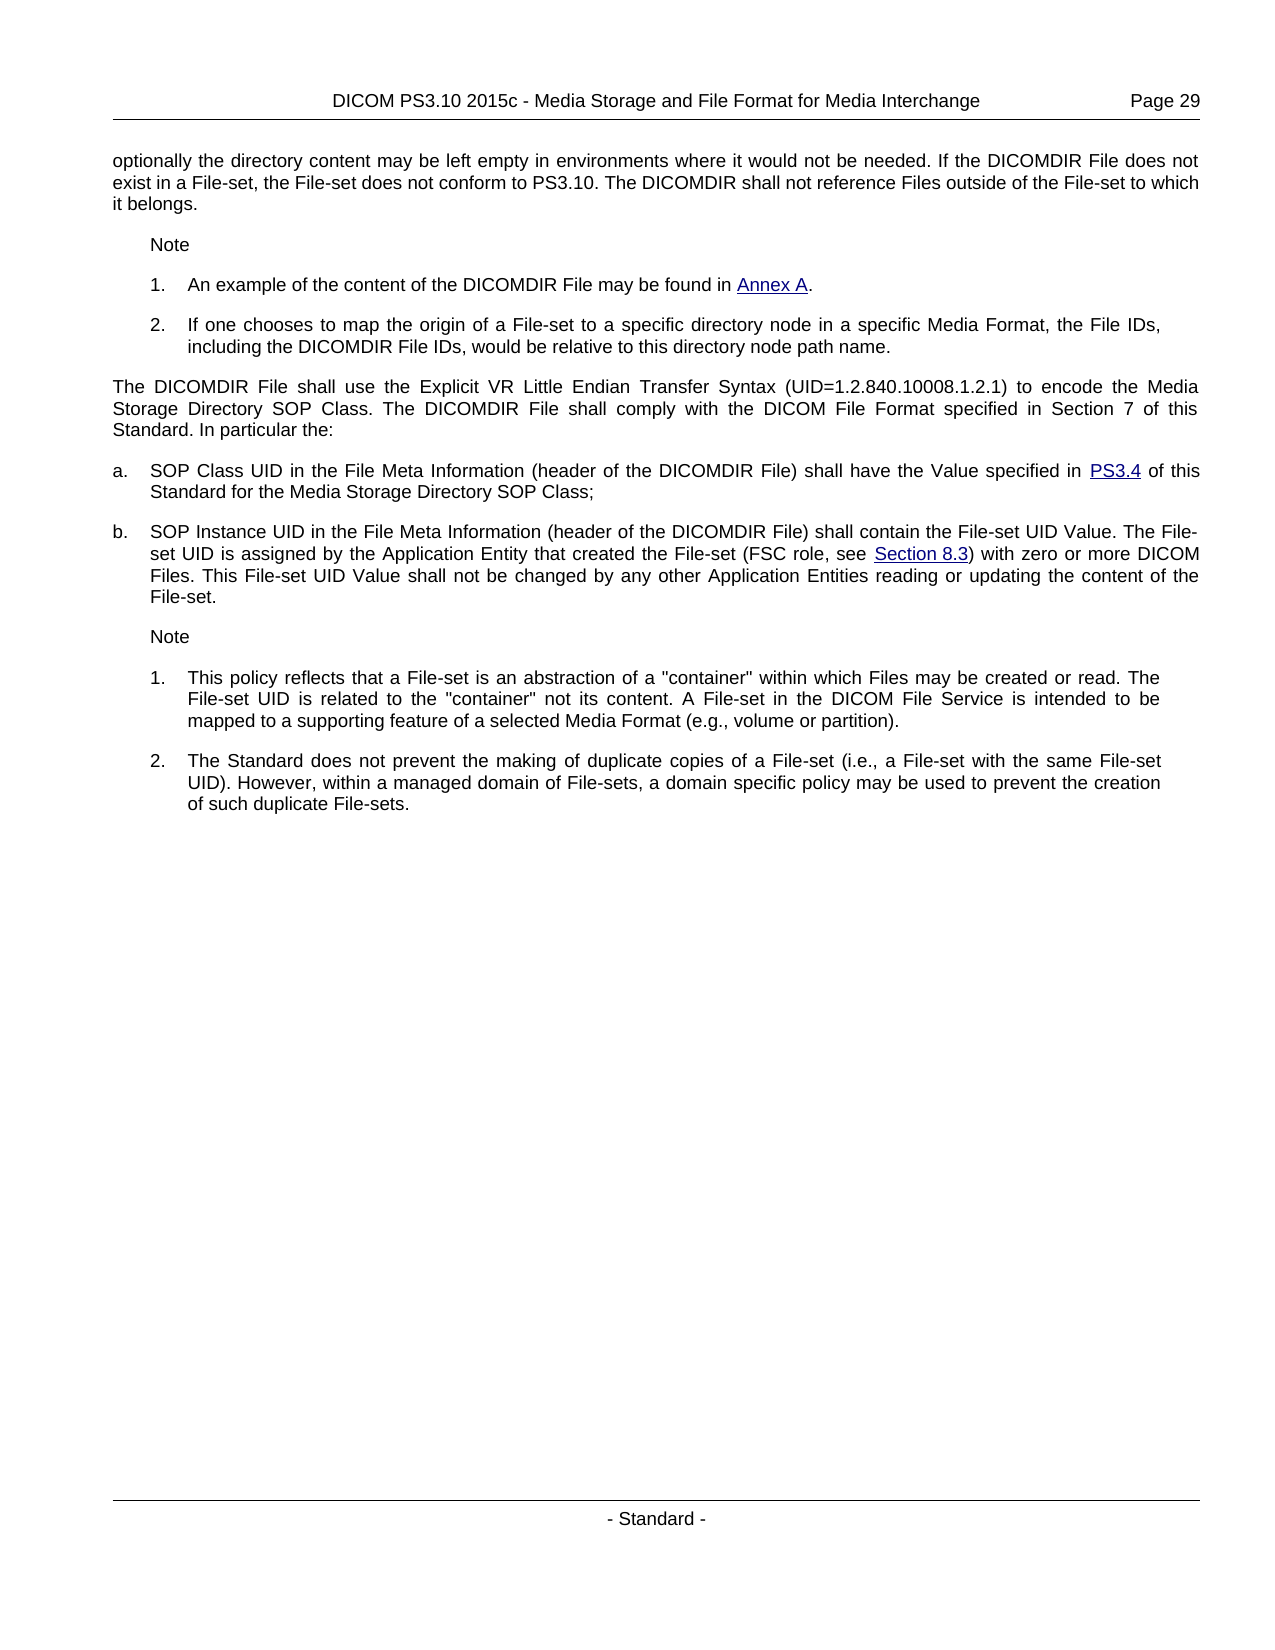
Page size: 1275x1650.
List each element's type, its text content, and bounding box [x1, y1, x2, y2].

text Note [150, 233, 1162, 255]
list An example of the content of the DICOMDIR File may be found in Annex A. [150, 274, 1162, 295]
list SOP Class UID in the File Meta Information (header of the DICOMDIR File) shall have the Value specified in PS3.4 of this Standard for the Media Storage Directory SOP Class; [112, 459, 1200, 502]
list The Standard does not prevent the making of duplicate copies of a File-set (i.e., a File-set with the same File-set UID). However, within a managed domain of File-sets, a domain specific policy may be used to prevent the creation of such duplicate File-sets. [150, 750, 1162, 815]
list If one chooses to map the origin of a File-set to a specific directory node in a specific Media Format, the File IDs, including the DICOMDIR File IDs, would be relative to this directory node path name. [150, 314, 1162, 357]
text Note [150, 626, 1162, 648]
list SOP Instance UID in the File Meta Information (header of the DICOMDIR File) shall contain the File-set UID Value. The File-set UID is assigned by the Application Entity that created the File-set (FSC role, see Section 8.3) with zero or more DICOM Files. This File-set UID Value shall not be changed by any other Application Entities reading or updating the content of the File-set. [112, 521, 1200, 607]
text The DICOMDIR File shall use the Explicit VR Little Endian Transfer Syntax (UID=1.2.840.10008.1.2.1) to encode the Media Storage Directory SOP Class. The DICOMDIR File shall comply with the DICOM File Format specified in Section 7 of this Standard. In particular the: [112, 376, 1200, 441]
list This policy reflects that a File-set is an abstraction of a "container" within which Files may be created or read. The File-set UID is related to the "container" not its content. A File-set in the DICOM File Service is intended to be mapped to a supporting feature of a selected Media Format (e.g., volume or partition). [150, 667, 1162, 731]
text optionally the directory content may be left empty in environments where it would not be needed. If the DICOMDIR File does not exist in a File-set, the File-set does not conform to PS3.10. The DICOMDIR shall not reference Files outside of the File-set to which it belongs. [112, 150, 1200, 215]
